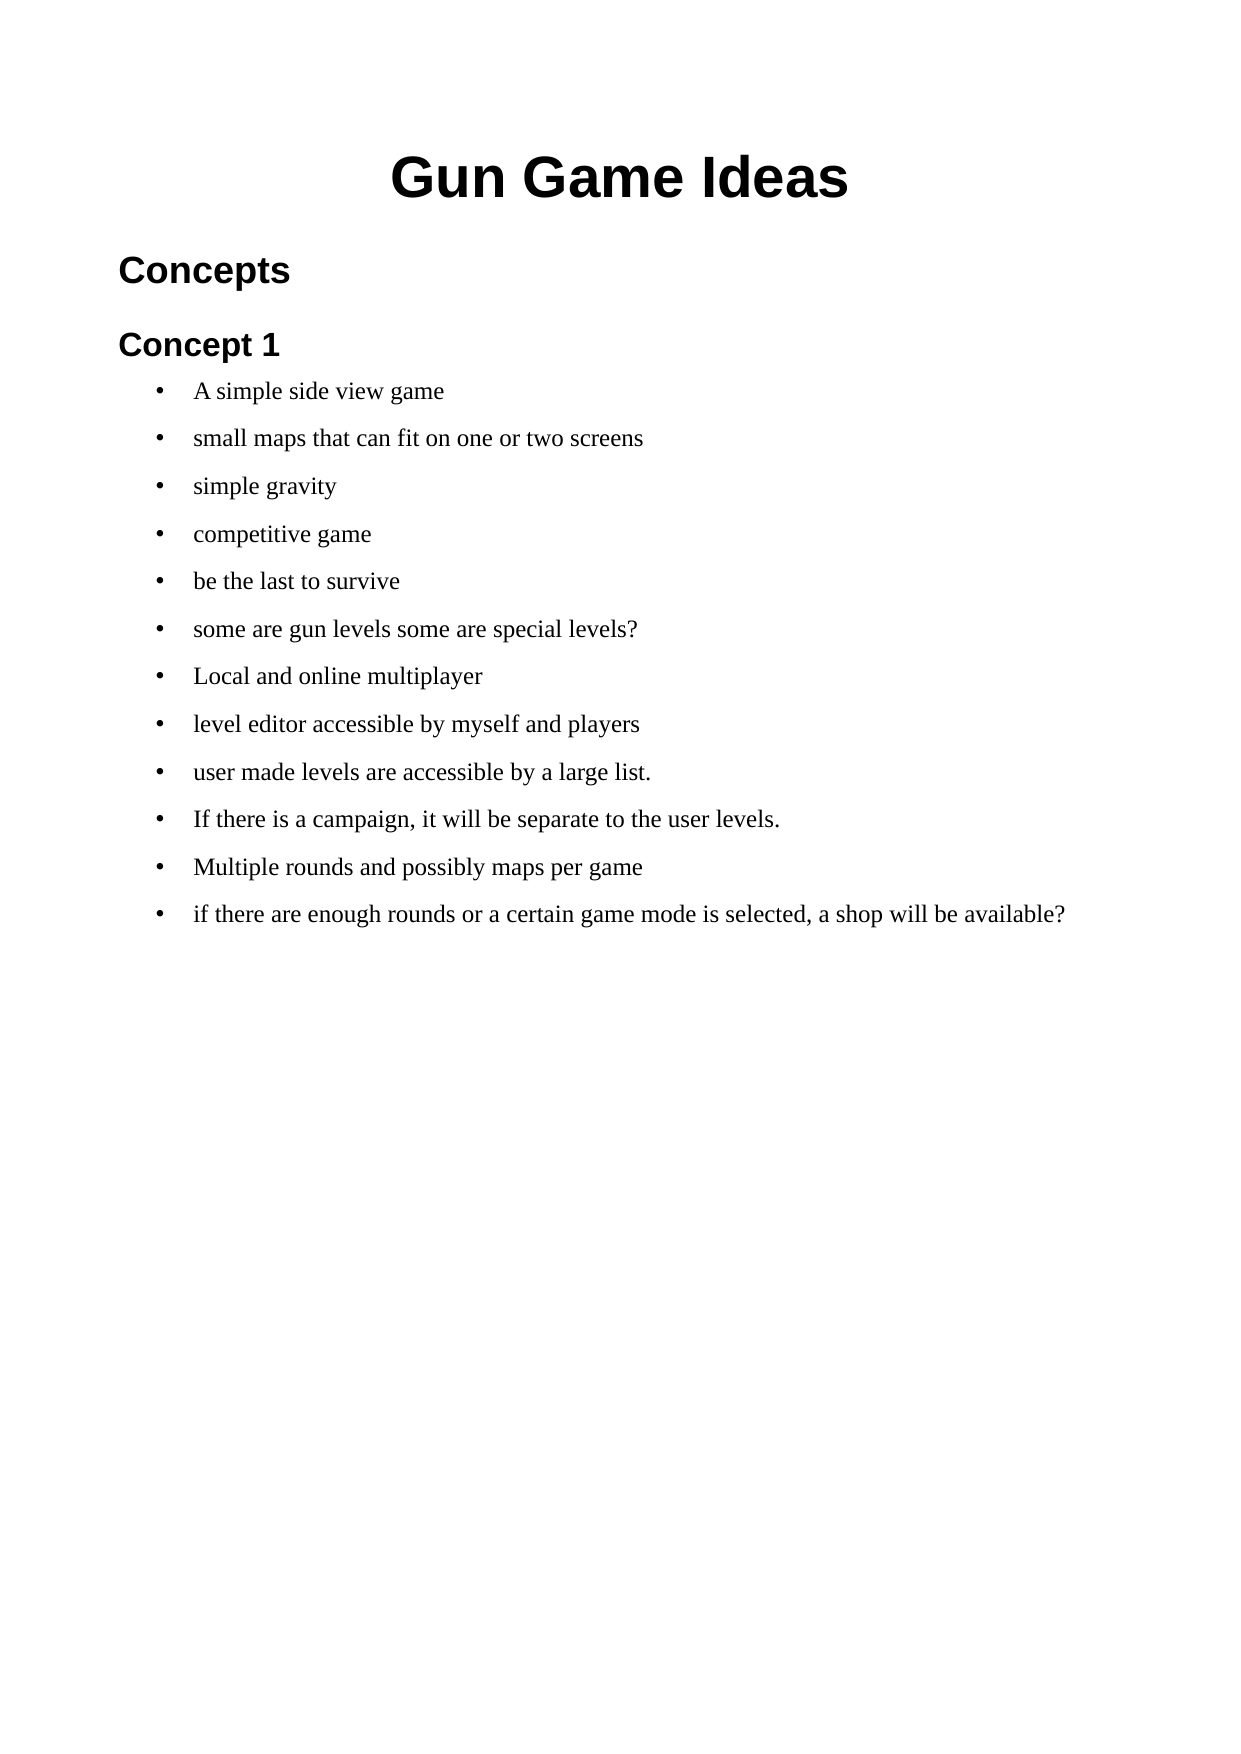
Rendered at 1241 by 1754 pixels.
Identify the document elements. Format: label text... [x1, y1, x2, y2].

list be the last to survive [156, 566, 1122, 595]
list if there are enough rounds or a certain game mode is selected, a shop will be available? [156, 899, 1122, 928]
subtitle Concepts [118, 248, 1122, 291]
list user made levels are accessible by a large list. [156, 757, 1122, 785]
list competitive game [156, 519, 1122, 547]
list Multiple rounds and possibly maps per game [156, 852, 1122, 881]
list level editor accessible by myself and players [156, 709, 1122, 738]
list If there is a campaign, it will be separate to the user levels. [156, 804, 1122, 833]
list small maps that can fit on one or two screens [156, 423, 1122, 452]
list simple gravity [156, 471, 1122, 500]
list some are gun levels some are special levels? [156, 614, 1122, 643]
title Gun Game Ideas [118, 143, 1122, 210]
list Local and online multiplayer [156, 661, 1122, 690]
list A simple side view game [156, 376, 1122, 404]
subtitle Concept 1 [118, 325, 1122, 363]
